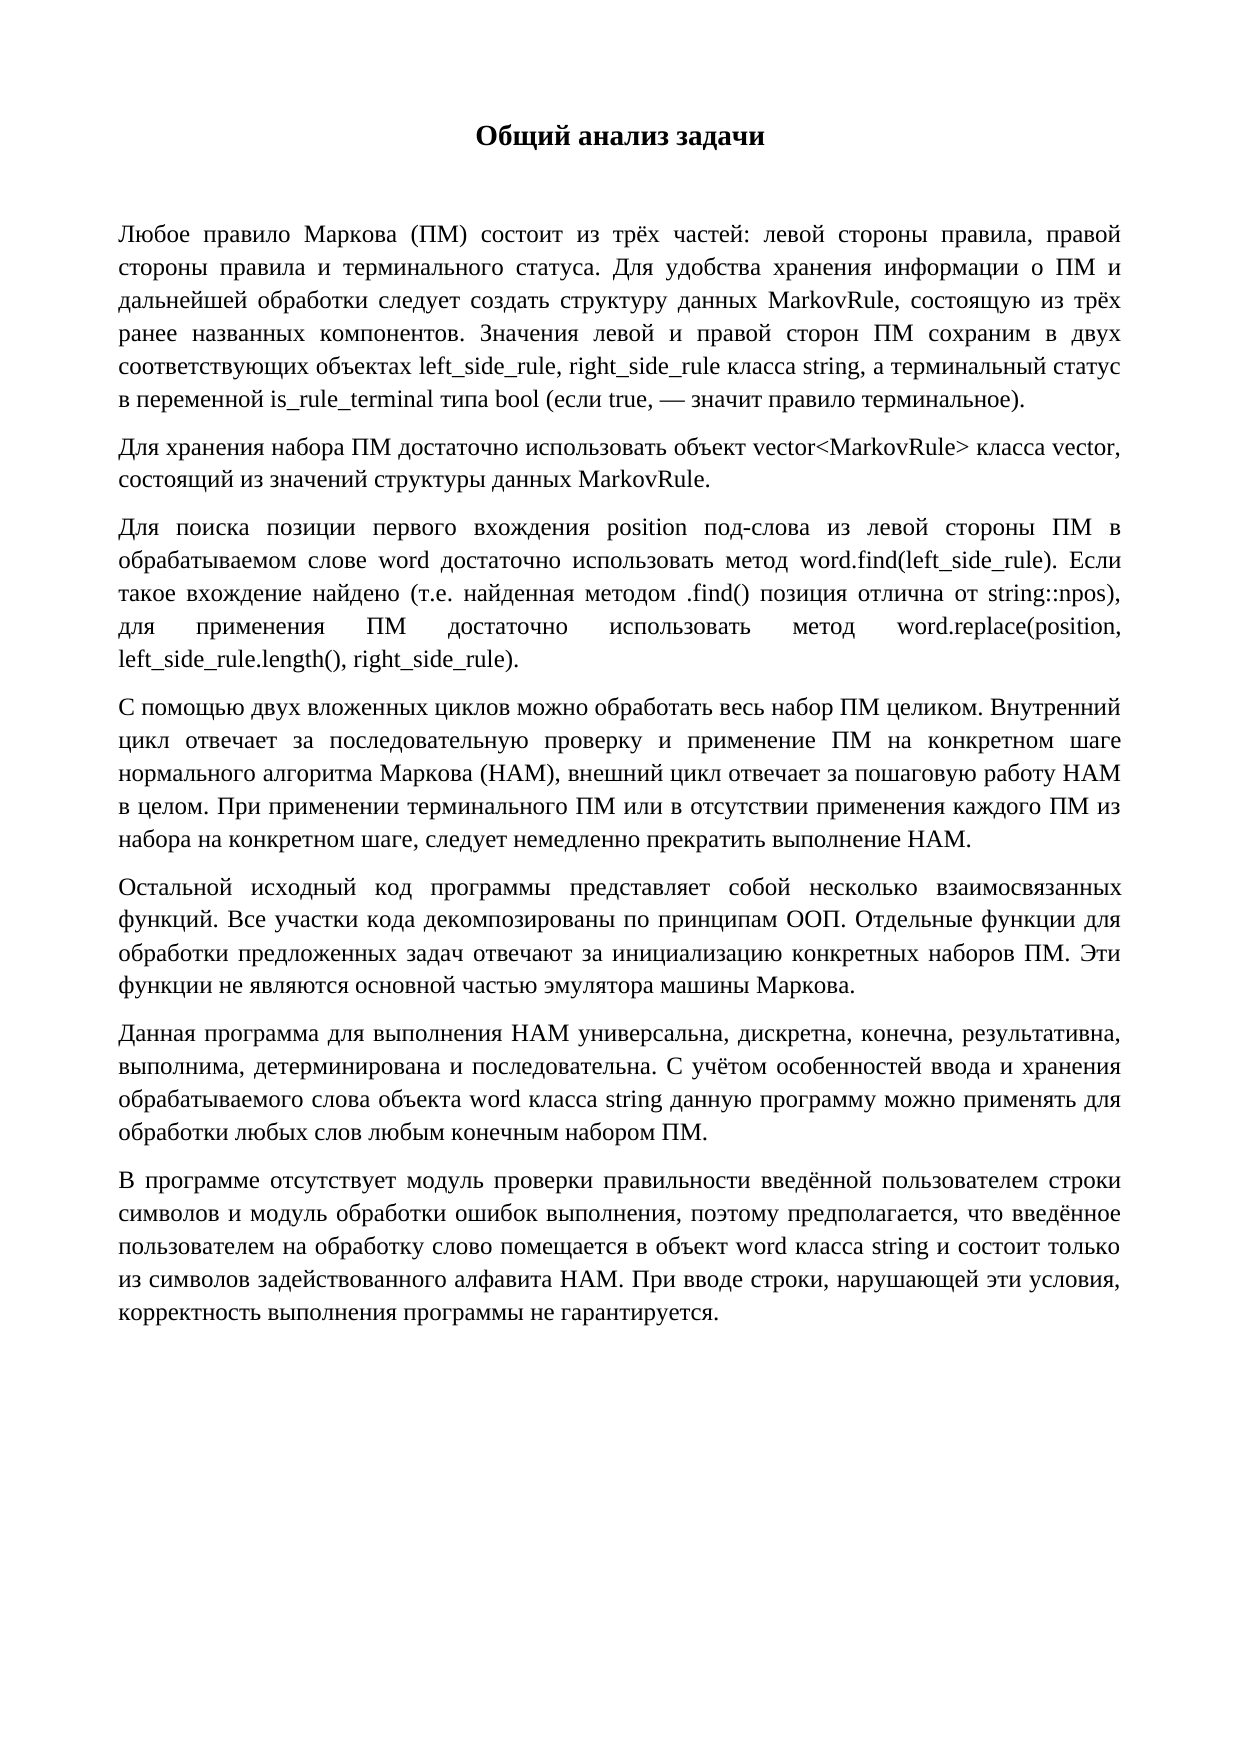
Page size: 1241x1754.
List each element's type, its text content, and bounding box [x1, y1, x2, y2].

text В программе отсутствует модуль проверки правильности введённой пользователем строки символов и модуль обработки ошибок выполнения, поэтому предполагается, что введённое пользователем на обработку слово помещается в объект word класса string и состоит только из символов задействованного алфавита НАМ. При вводе строки, нарушающей эти условия, корректность выполнения программы не гарантируется. [118, 1165, 1122, 1326]
text Любое правило Маркова (ПМ) состоит из трёх частей: левой стороны правила, правой стороны правила и терминального статуса. Для удобства хранения информации о ПМ и дальнейшей обработки следует создать структуру данных MarkovRule, состоящую из трёх ранее названных компонентов. Значения левой и правой сторон ПМ сохраним в двух соответствующих объектах left_side_rule, right_side_rule класса string, а терминальный статус в переменной is_rule_terminal типа bool (если true, — значит правило терминальное). [118, 219, 1122, 413]
text Остальной исходный код программы представляет собой несколько взаимосвязанных функций. Все участки кода декомпозированы по принципам ООП. Отдельные функции для обработки предложенных задач отвечают за инициализацию конкретных наборов ПМ. Эти функции не являются основной частью эмулятора машины Маркова. [118, 872, 1122, 999]
text Для поиска позиции первого вхождения position под-слова из левой стороны ПМ в обрабатываемом слове word достаточно использовать метод word.find(left_side_rule). Если такое вхождение найдено (т.е. найденная методом .find() позиция отлична от string::npos), для применения ПМ достаточно использовать метод word.replace(position, left_side_rule.length(), right_side_rule). [118, 512, 1122, 673]
text Общий анализ задачи [118, 118, 1122, 152]
text С помощью двух вложенных циклов можно обработать весь набор ПМ целиком. Внутренний цикл отвечает за последовательную проверку и применение ПМ на конкретном шаге нормального алгоритма Маркова (НАМ), внешний цикл отвечает за пошаговую работу НАМ в целом. При применении терминального ПМ или в отсутствии применения каждого ПМ из набора на конкретном шаге, следует немедленно прекратить выполнение НАМ. [118, 692, 1122, 853]
text Данная программа для выполнения НАМ универсальна, дискретна, конечна, результативна, выполнима, детерминирована и последовательна. С учётом особенностей ввода и хранения обрабатываемого слова объекта word класса string данную программу можно применять для обработки любых слов любым конечным набором ПМ. [118, 1018, 1122, 1146]
text Для хранения набора ПМ достаточно использовать объект vector<MarkovRule> класса vector, состоящий из значений структуры данных MarkovRule. [118, 432, 1122, 493]
